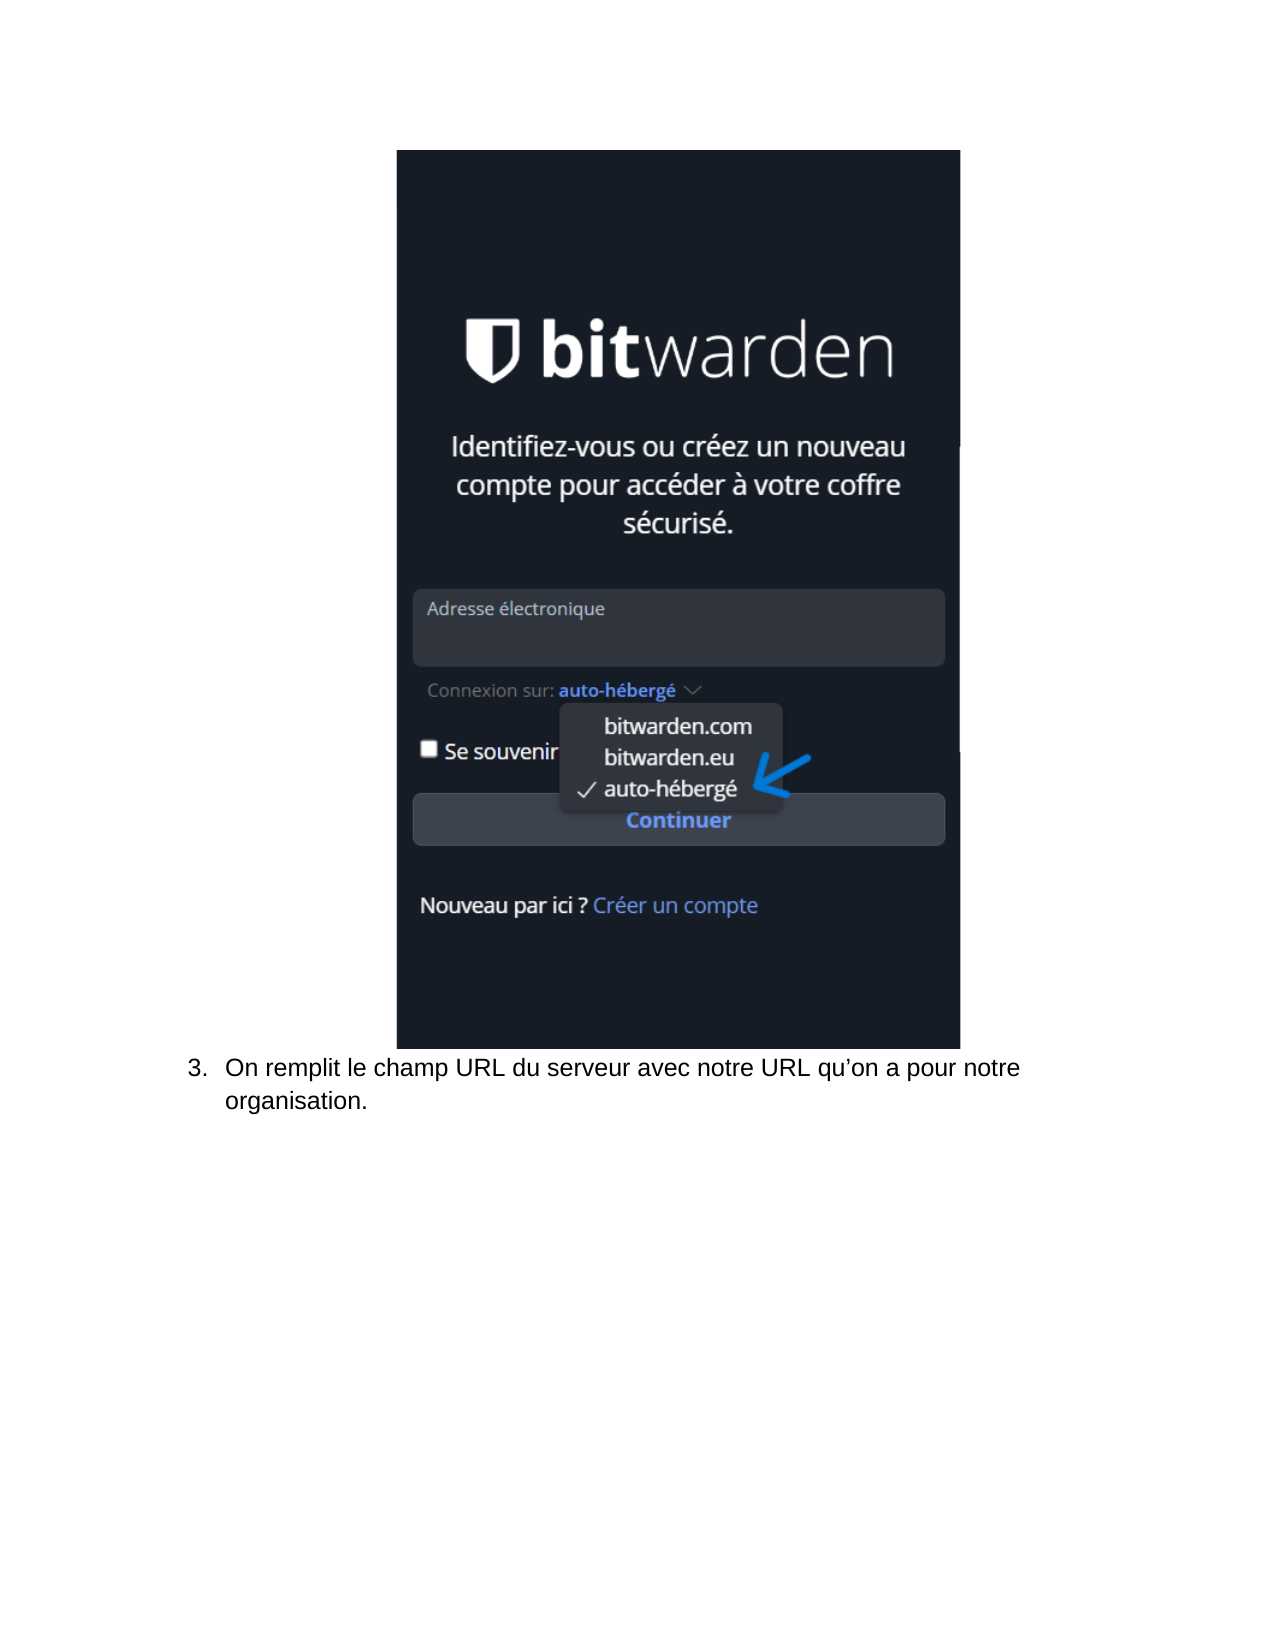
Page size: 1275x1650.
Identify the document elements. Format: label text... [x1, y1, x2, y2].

list On remplit le champ URL du serveur avec notre URL qu’on a pour notre organisation. [187, 1053, 1125, 1115]
picture [396, 150, 961, 1049]
